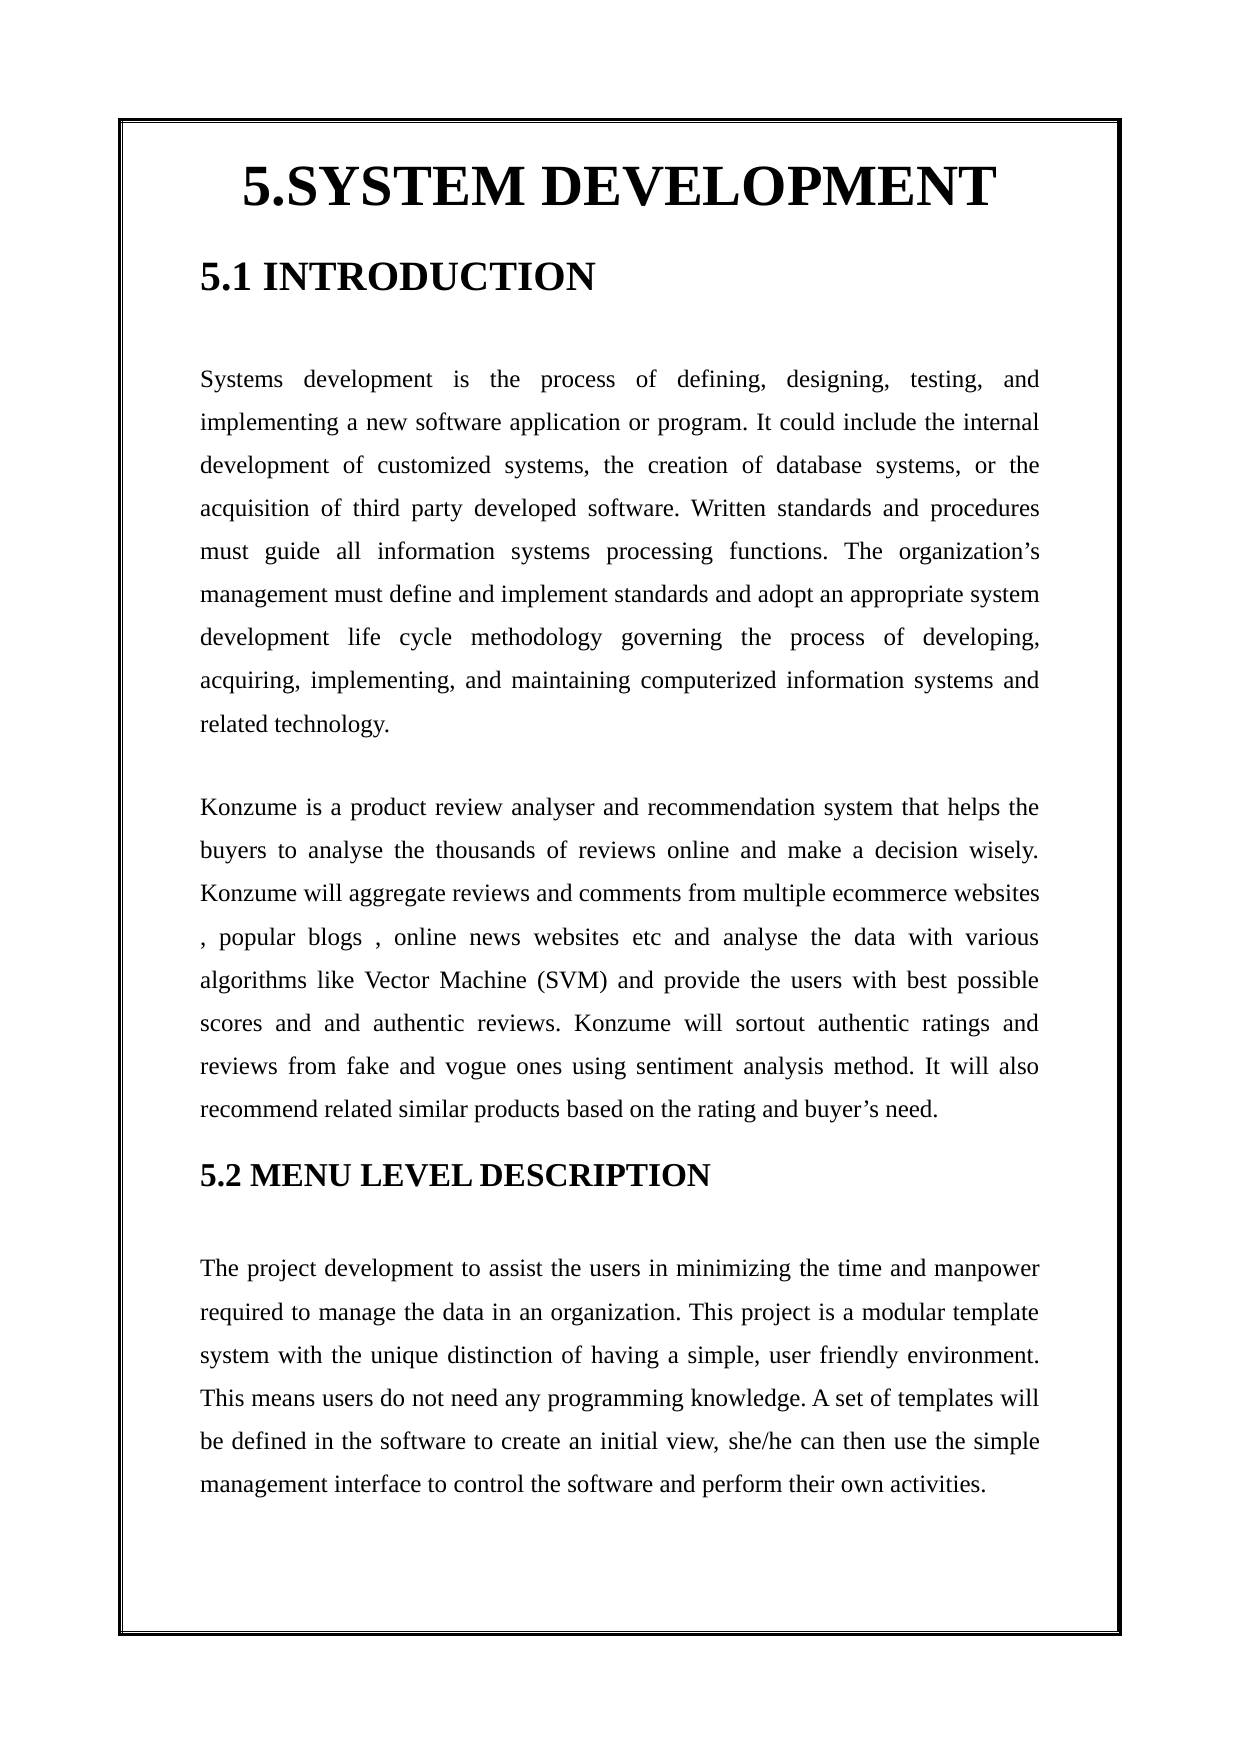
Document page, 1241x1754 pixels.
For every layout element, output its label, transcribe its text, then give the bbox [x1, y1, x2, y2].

text Konzume is a product review analyser and recommendation system that helps the buyers to analyse the thousands of reviews online and make a decision wisely. Konzume will aggregate reviews and comments from multiple ecommerce websites , popular blogs , online news websites etc and analyse the data with various algorithms like Vector Machine (SVM) and provide the users with best possible scores and and authentic reviews. Konzume will sortout authentic ratings and reviews from fake and vogue ones using sentiment analysis method. It will also recommend related similar products based on the rating and buyer’s need. [200, 792, 1040, 1123]
text The project development to assist the users in minimizing the time and manpower required to manage the data in an organization. This project is a modular template system with the unique distinction of having a simple, user friendly environment. This means users do not need any programming knowledge. A set of templates will be defined in the software to create an initial view, she/he can then use the simple management interface to control the software and perform their own activities. [200, 1253, 1040, 1498]
list 5.1 INTRODUCTION [200, 251, 1040, 299]
text Systems development is the process of defining, designing, testing, and implementing a new software application or program. It could include the internal development of customized systems, the creation of database systems, or the acquisition of third party developed software. Written standards and procedures must guide all information systems processing functions. The organization’s management must define and implement standards and adopt an appropriate system development life cycle methodology governing the process of developing, acquiring, implementing, and maintaining computerized information systems and related technology. [200, 364, 1040, 737]
list 5.SYSTEM DEVELOPMENT [200, 151, 1040, 218]
subtitle 5.2 MENU LEVEL DESCRIPTION [200, 1156, 1040, 1194]
